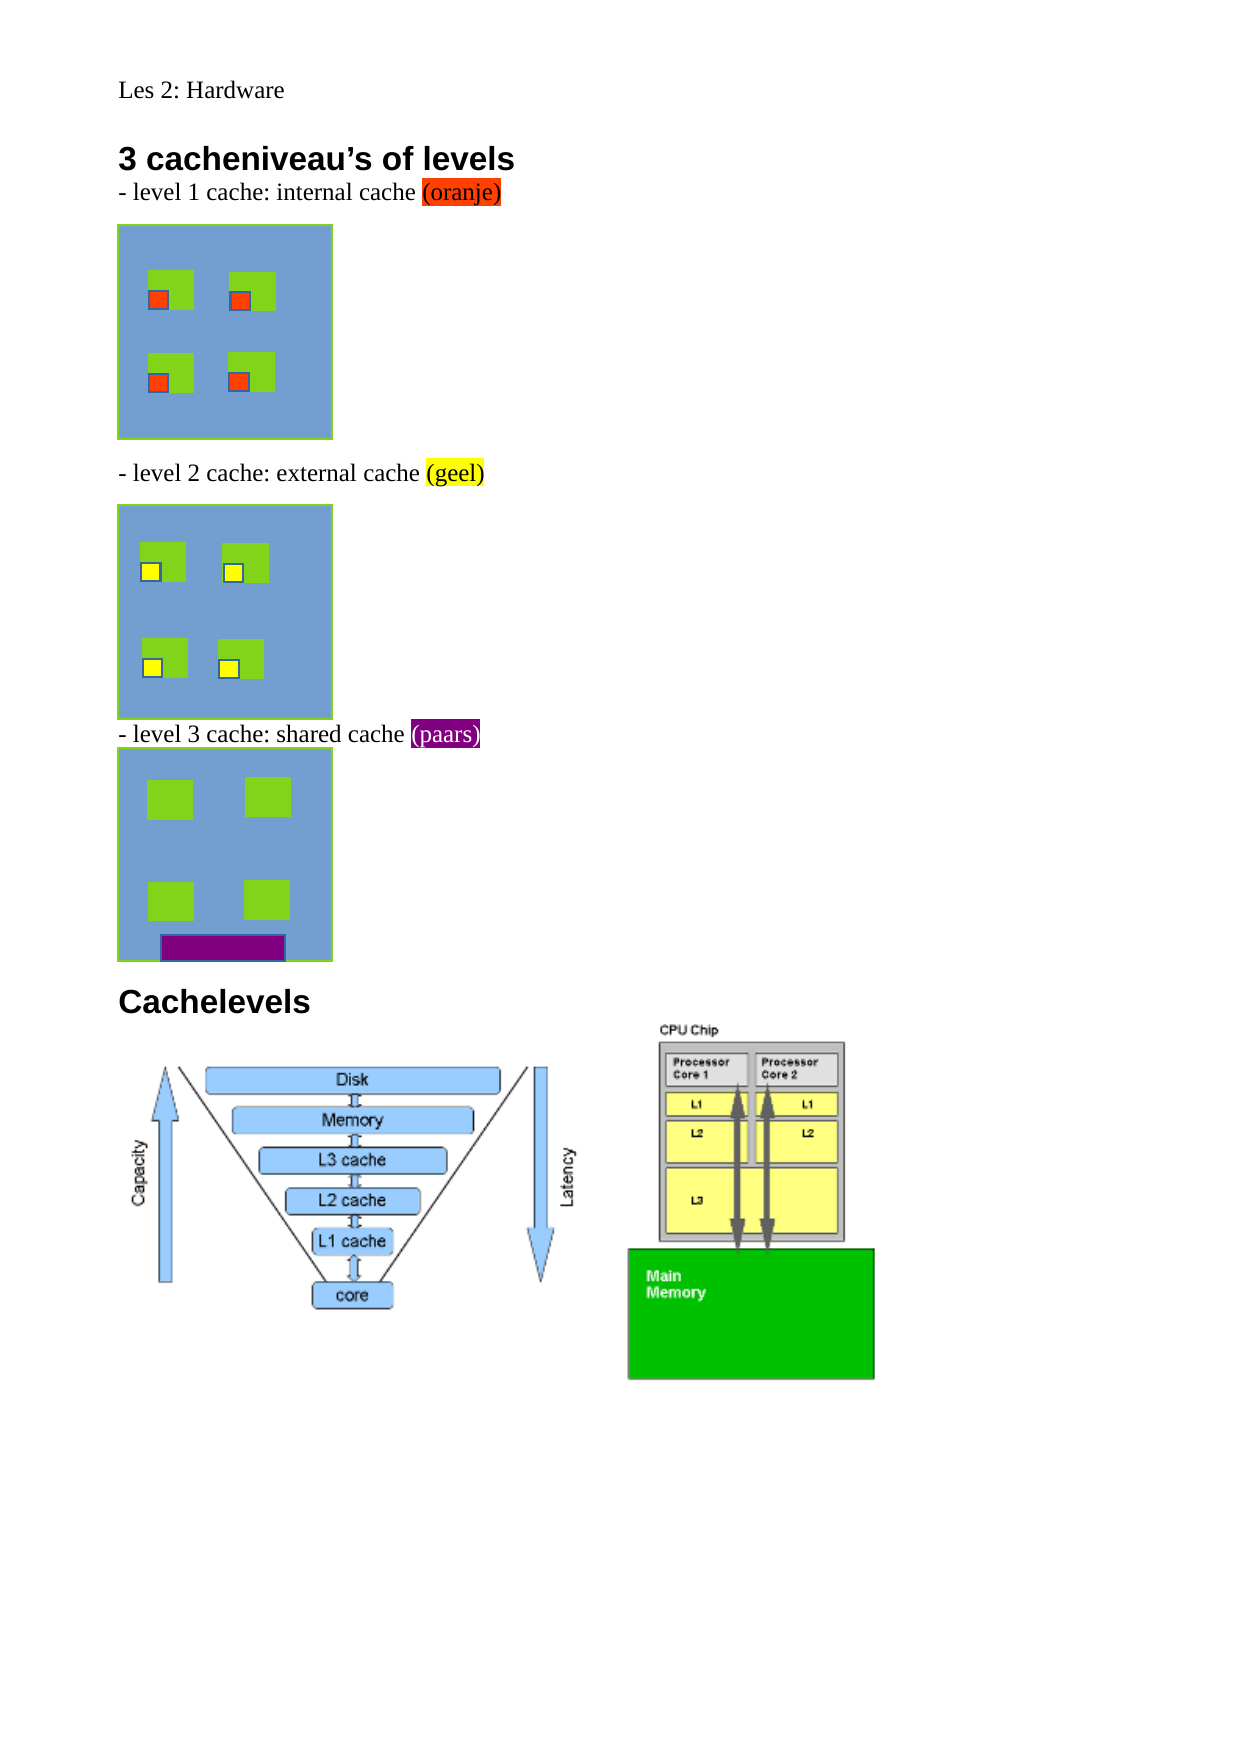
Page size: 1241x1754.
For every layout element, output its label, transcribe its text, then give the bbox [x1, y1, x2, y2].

text - level 2 cache: external cache (geel) [118, 458, 1122, 486]
text - level 3 cache: shared cache (paars) [118, 719, 1122, 748]
subtitle Cachelevels [118, 982, 1122, 1021]
text - level 1 cache: internal cache (oranje) [118, 177, 1122, 206]
subtitle 3 cacheniveau’s of levels [118, 139, 1122, 177]
